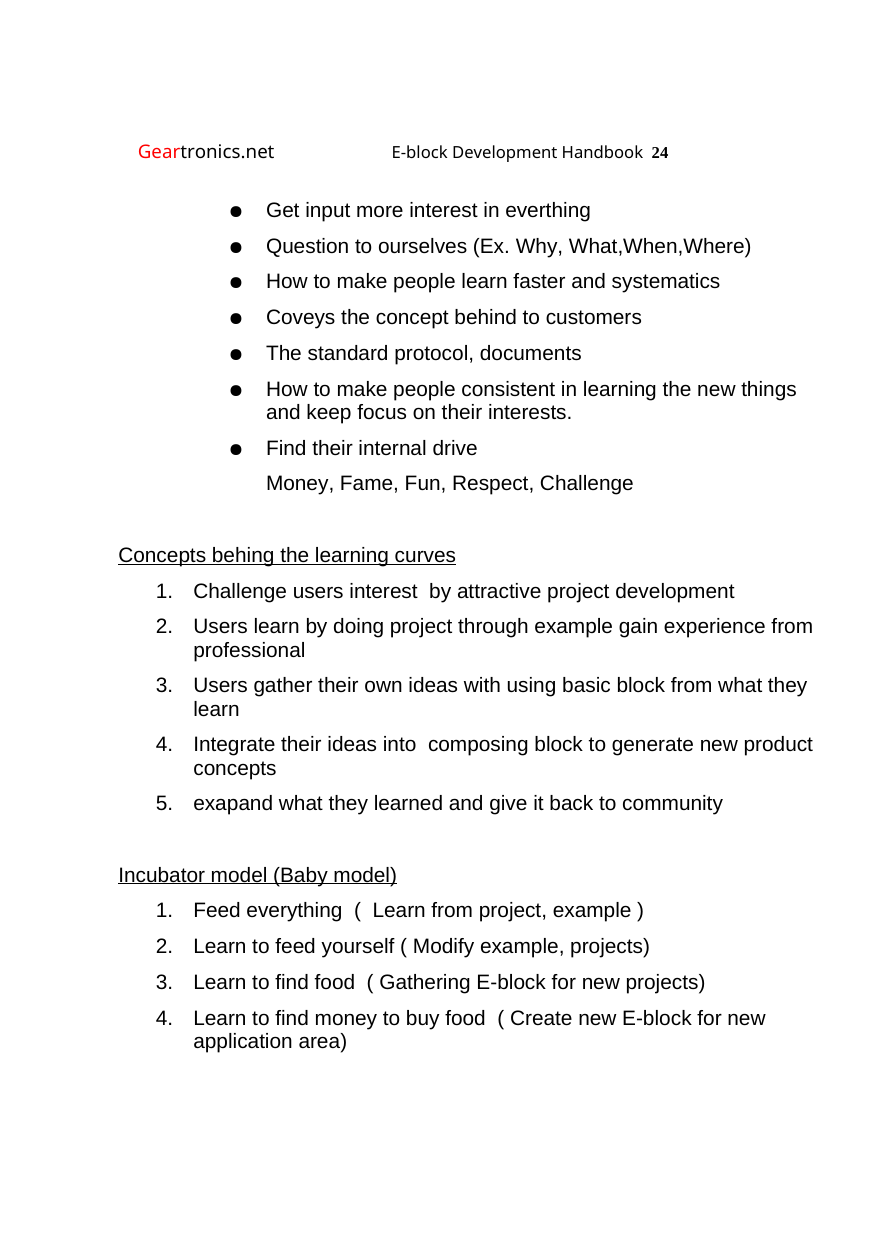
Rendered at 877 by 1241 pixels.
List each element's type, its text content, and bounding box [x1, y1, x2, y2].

list Question to ourselves (Ex. Why, What,When,Where) [228, 234, 818, 258]
text Incubator model (Baby model) [118, 863, 818, 886]
list Learn to find money to buy food ( Create new E-block for new application area) [156, 1006, 818, 1053]
list Coveys the concept behind to customers [228, 306, 818, 329]
list Integrate their ideas into composing block to generate new product concepts [156, 733, 818, 779]
list Users learn by doing project through example gain experience from professional [156, 615, 818, 661]
list Learn to feed yourself ( Modify example, projects) [156, 935, 818, 958]
list How to make people learn faster and systematics [228, 270, 818, 293]
text Concepts behing the learning curves [118, 543, 818, 567]
list Find their internal drive [228, 436, 818, 459]
list exapand what they learned and give it back to community [156, 792, 818, 815]
list Feed everything ( Learn from project, example ) [156, 899, 818, 922]
list Money, Fame, Fun, Respect, Challenge [228, 472, 818, 495]
list Users gather their own ideas with using basic block from what they learn [156, 674, 818, 720]
list The standard protocol, documents [228, 342, 818, 365]
list How to make people consistent in learning the new things and keep focus on their interests. [228, 377, 818, 424]
list Get input more interest in everthing [228, 199, 818, 222]
list Learn to find food ( Gathering E-block for new projects) [156, 970, 818, 994]
list Challenge users interest by attractive project development [156, 579, 818, 602]
